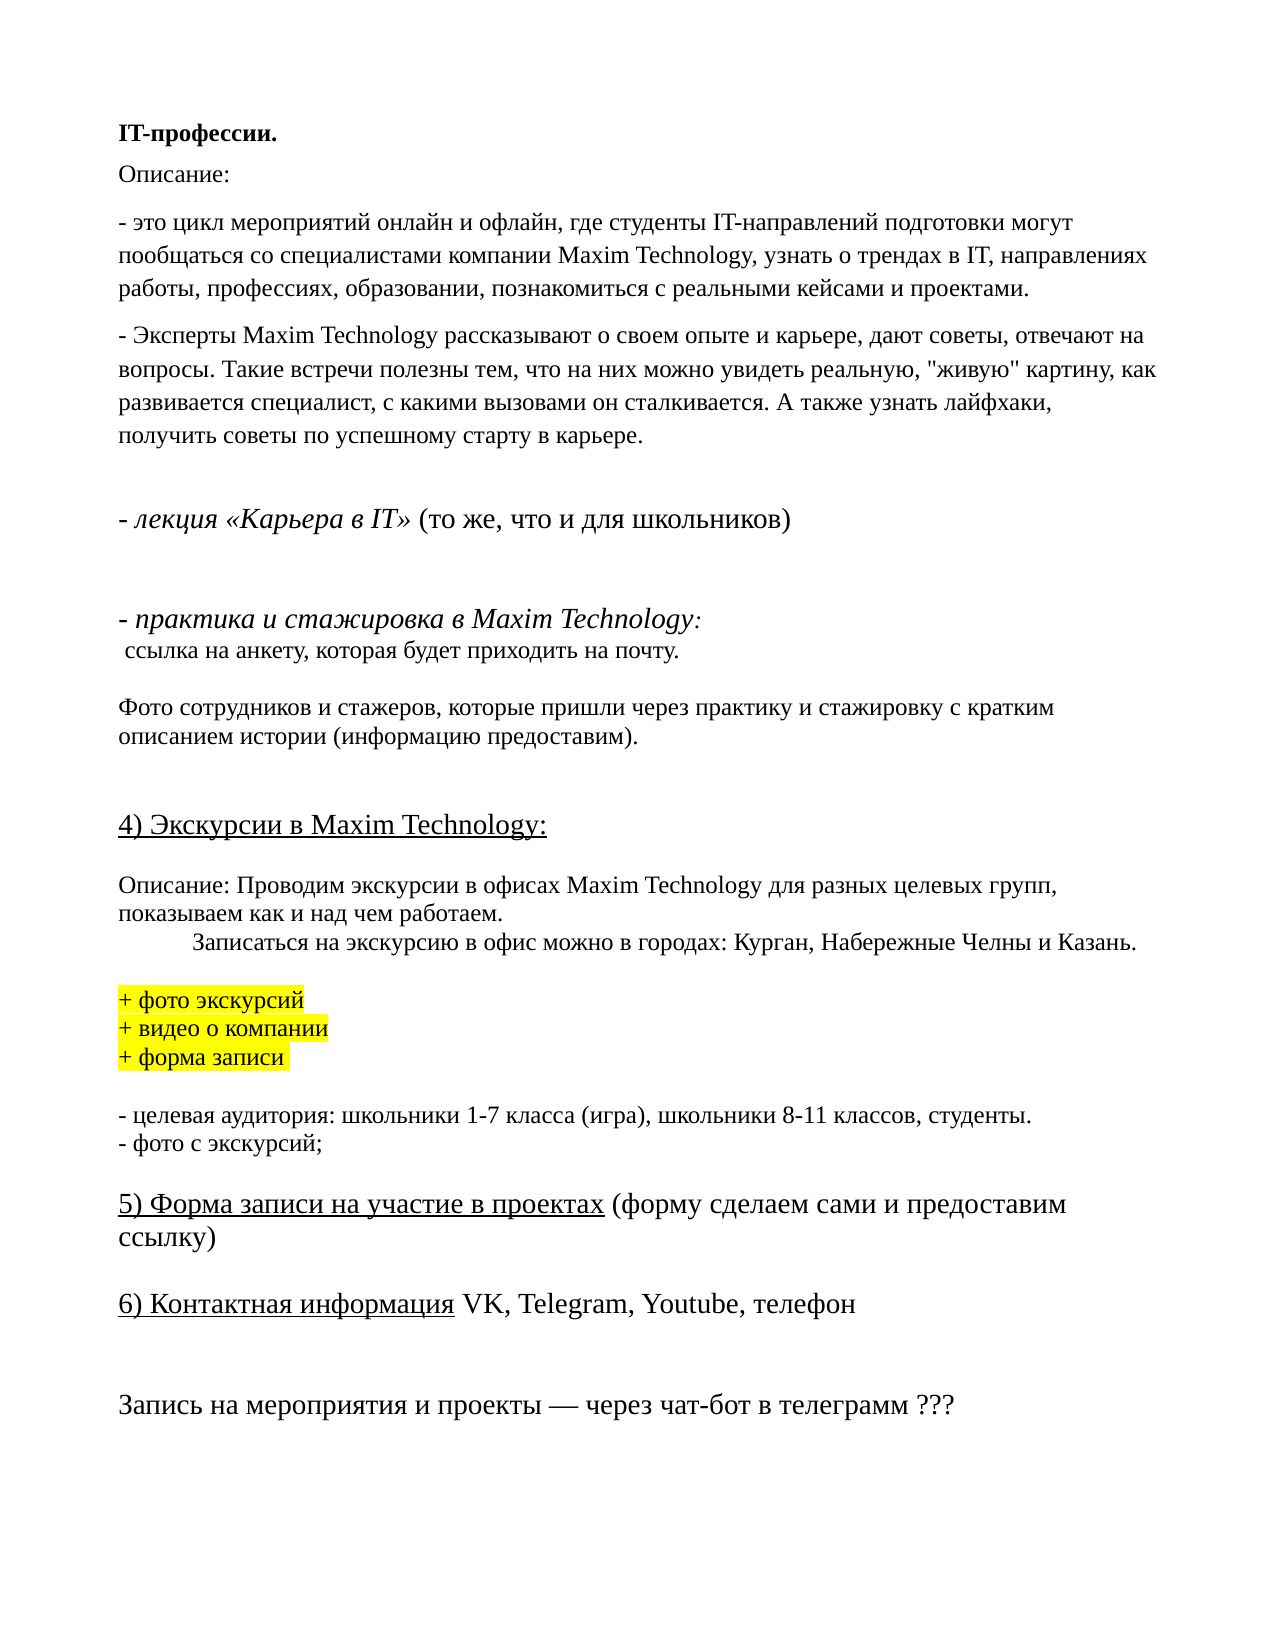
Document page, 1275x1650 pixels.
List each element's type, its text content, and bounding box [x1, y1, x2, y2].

subtitle IT-профессии. [118, 118, 1157, 147]
text - лекция «Карьера в IT» (то же, что и для школьников) [118, 501, 1157, 534]
list - Эксперты Maxim Technology рассказывают о своем опыте и карьере, дают советы, отвечают на вопросы. Такие встречи полезны тем, что на них можно увидеть реальную, "живую" картину, как развивается специалист, с какими вызовами он сталкивается. А также узнать лайфхаки, получить советы по успешному старту в карьере. [118, 321, 1157, 448]
text Описание: [118, 159, 1157, 188]
text - целевая аудитория: школьники 1-7 класса (игра), школьники 8-11 классов, студенты. [118, 1100, 1157, 1128]
text - практика и стажировка в Maxim Technology: [118, 601, 1157, 635]
text + фото экскурсий [118, 985, 1157, 1013]
text 6) Контактная информация VK, Telegram, Youtube, телефон [118, 1287, 1157, 1320]
text Описание: Проводим экскурсии в офисах Maxim Technology для разных целевых групп, показываем как и над чем работаем. [118, 870, 1157, 927]
text 4) Экскурсии в Maxim Technology: [118, 807, 1157, 841]
text Запись на мероприятия и проекты — через чат-бот в телеграмм ??? [118, 1320, 1157, 1421]
text 5) Форма записи на участие в проектах (форму сделаем сами и предоставим ссылку) [118, 1186, 1157, 1253]
text + видео о компании + форма записи [118, 1013, 1157, 1071]
text Записаться на экскурсию в офис можно в городах: Курган, Набережные Челны и Казань. [118, 927, 1157, 956]
text ссылка на анкету, которая будет приходить на почту. [118, 635, 1157, 664]
text - это цикл мероприятий онлайн и офлайн, где студенты IT-направлений подготовки могут пообщаться со специалистами компании Maxim Technology, узнать о трендах в IT, направлениях работы, профессиях, образовании, познакомиться с реальными кейсами и проектами. [118, 207, 1157, 302]
text Фото сотрудников и стажеров, которые пришли через практику и стажировку с кратким описанием истории (информацию предоставим). [118, 692, 1157, 750]
text - фото с экскурсий; [118, 1128, 1157, 1157]
